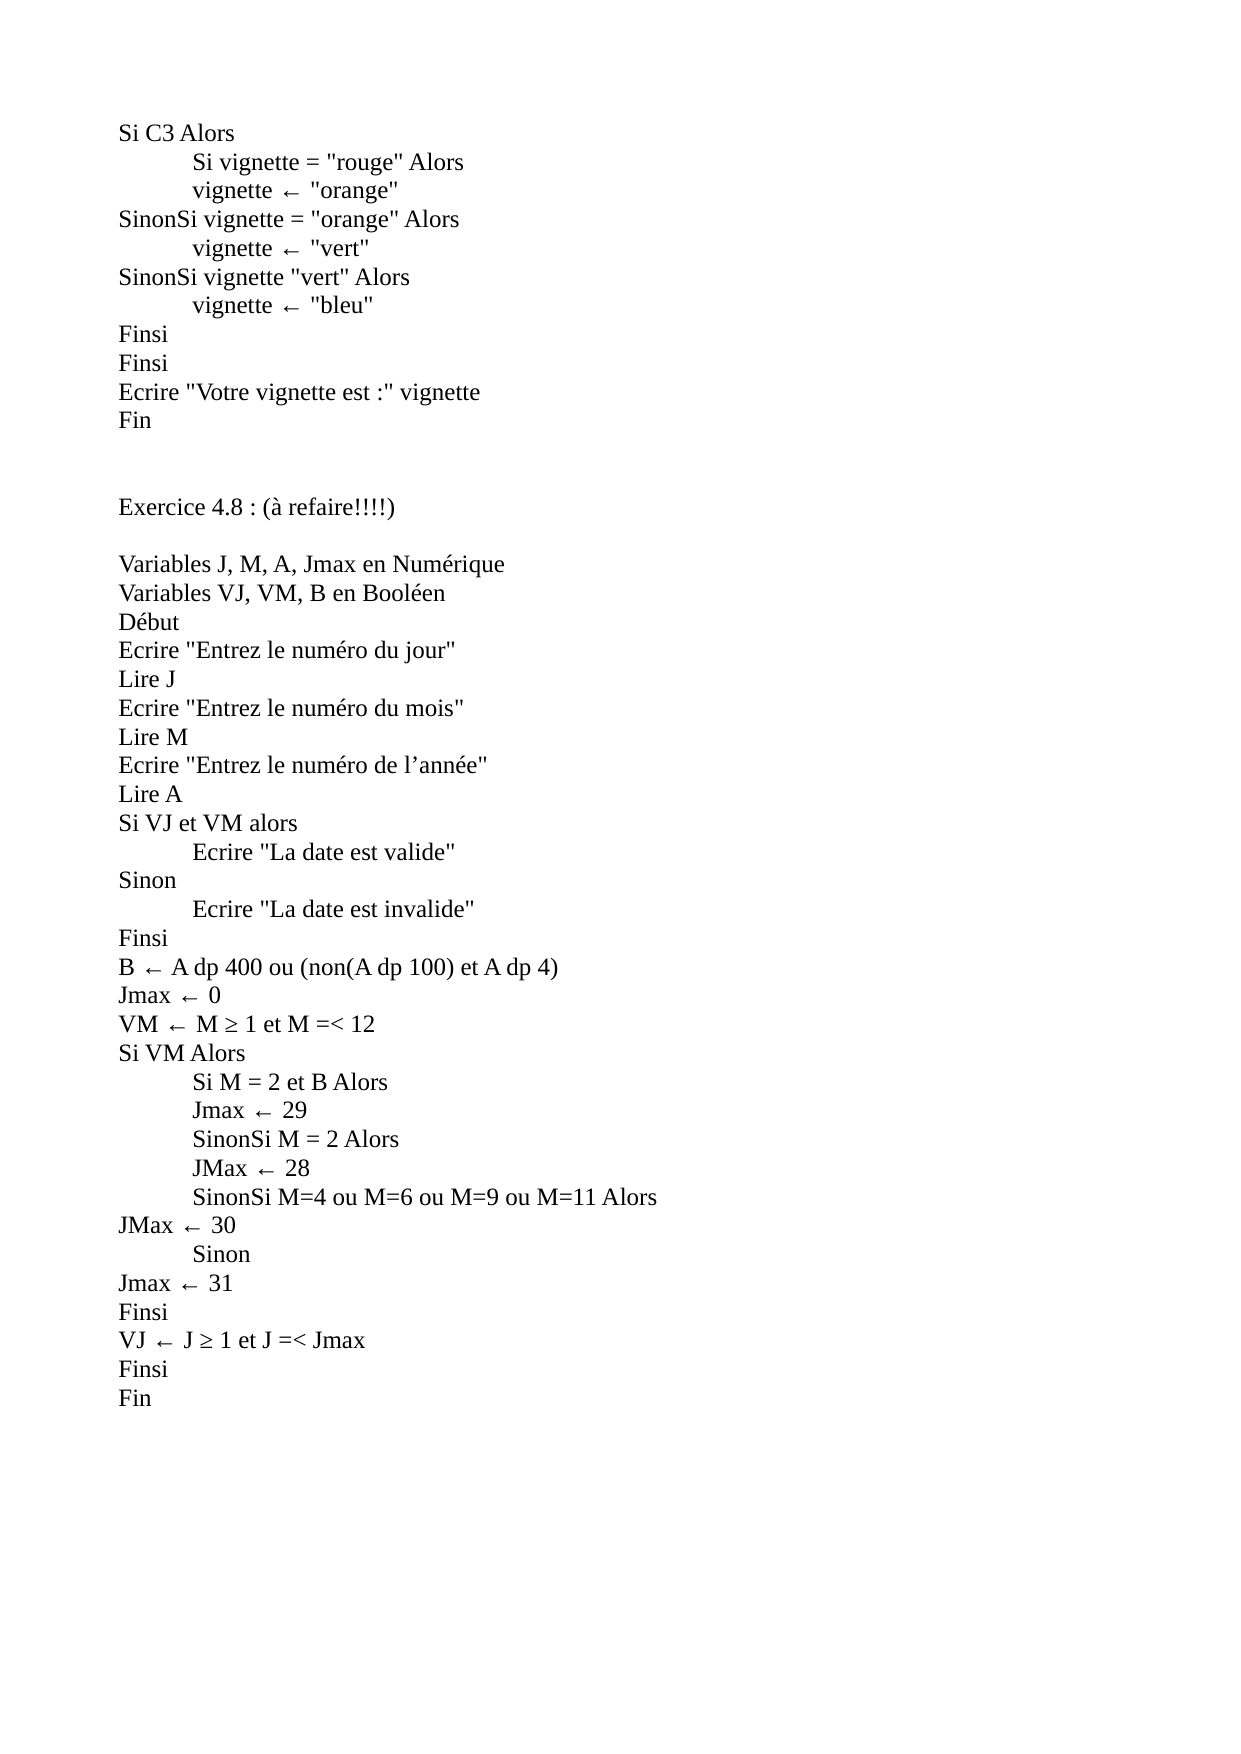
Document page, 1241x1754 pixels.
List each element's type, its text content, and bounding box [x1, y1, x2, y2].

text Finsi [118, 923, 1122, 952]
text Variables VJ, VM, B en Booléen [118, 578, 1122, 607]
text Sinon [118, 866, 1122, 894]
text Ecrire "La date est valide" [118, 837, 1122, 866]
text JMax ← 28 [118, 1153, 1122, 1182]
text Si VJ et VM alors [118, 808, 1122, 837]
text Finsi [118, 319, 1122, 348]
text Ecrire "La date est invalide" [118, 894, 1122, 923]
text Ecrire "Entrez le numéro de l’année" [118, 751, 1122, 779]
text SinonSi vignette "vert" Alors [118, 262, 1122, 291]
text Fin [118, 1383, 1122, 1412]
text Sinon [118, 1239, 1122, 1268]
text vignette ← "bleu" [118, 291, 1122, 319]
text Finsi [118, 348, 1122, 377]
text Si VM Alors [118, 1038, 1122, 1067]
text Ecrire "Votre vignette est :" vignette [118, 377, 1122, 406]
text SinonSi vignette = "orange" Alors [118, 204, 1122, 233]
text vignette ← "orange" [118, 176, 1122, 204]
text SinonSi M=4 ou M=6 ou M=9 ou M=11 Alors [118, 1182, 1122, 1211]
text Jmax ← 29 [118, 1096, 1122, 1124]
text B ← A dp 400 ou (non(A dp 100) et A dp 4) [118, 952, 1122, 981]
text Début [118, 607, 1122, 636]
text VM ← M ≥ 1 et M =< 12 [118, 1009, 1122, 1038]
text JMax ← 30 [118, 1211, 1122, 1239]
text Finsi [118, 1297, 1122, 1326]
text vignette ← "vert" [118, 233, 1122, 262]
text Fin [118, 406, 1122, 434]
text Finsi [118, 1354, 1122, 1383]
text Ecrire "Entrez le numéro du mois" [118, 693, 1122, 722]
text Si vignette = "rouge" Alors [118, 147, 1122, 176]
text Jmax ← 0 [118, 981, 1122, 1009]
text Lire A [118, 779, 1122, 808]
text SinonSi M = 2 Alors [118, 1124, 1122, 1153]
text Exercice 4.8 : (à refaire!!!!) [118, 492, 1122, 521]
text Jmax ← 31 [118, 1268, 1122, 1297]
text Ecrire "Entrez le numéro du jour" [118, 636, 1122, 664]
text Si M = 2 et B Alors [118, 1067, 1122, 1096]
text Lire J [118, 664, 1122, 693]
text Lire M [118, 722, 1122, 751]
text Si C3 Alors [118, 118, 1122, 147]
text VJ ← J ≥ 1 et J =< Jmax [118, 1326, 1122, 1354]
text Variables J, M, A, Jmax en Numérique [118, 549, 1122, 578]
